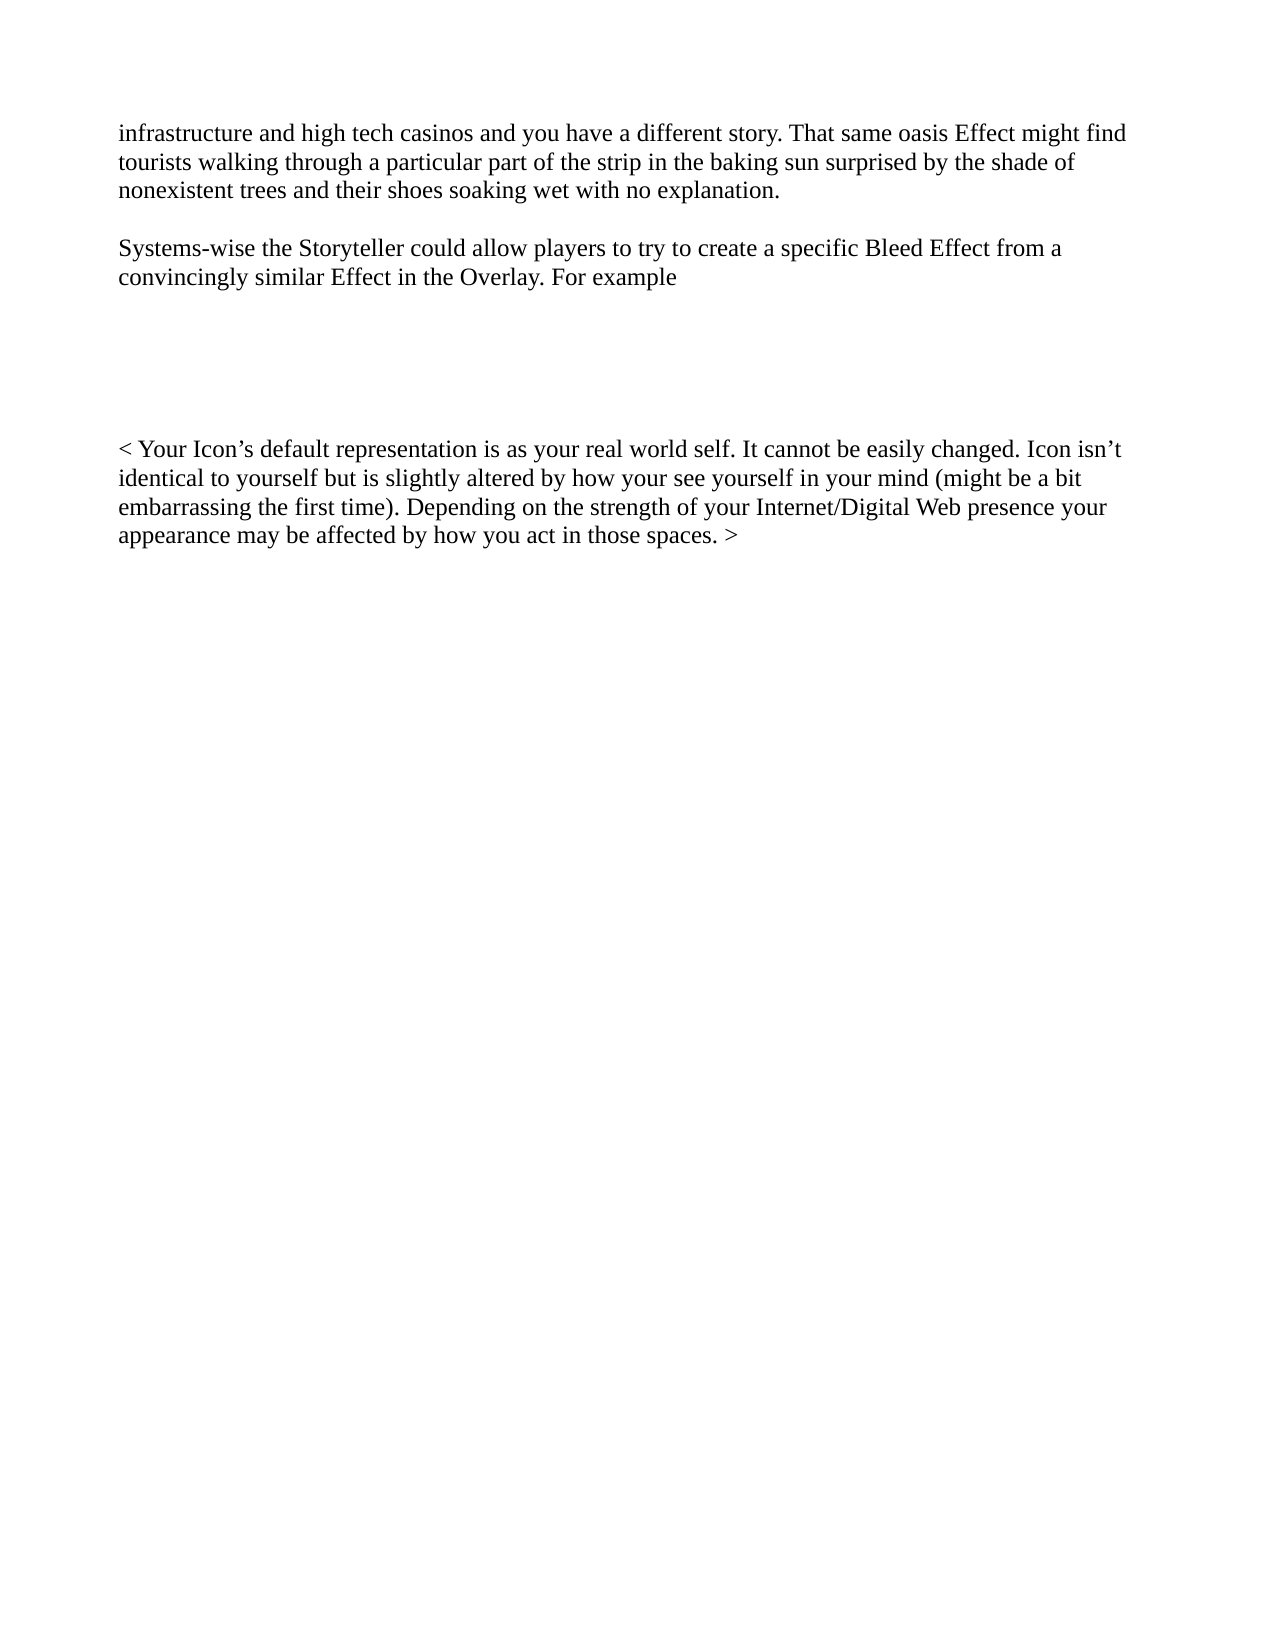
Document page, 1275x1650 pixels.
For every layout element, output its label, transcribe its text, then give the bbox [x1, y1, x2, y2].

text infrastructure and high tech casinos and you have a different story. That same oasis Effect might find tourists walking through a particular part of the strip in the baking sun surprised by the shade of nonexistent trees and their shoes soaking wet with no explanation. [118, 118, 1157, 204]
text Systems-wise the Storyteller could allow players to try to create a specific Bleed Effect from a convincingly similar Effect in the Overlay. For example [118, 233, 1157, 291]
text < Your Icon’s default representation is as your real world self. It cannot be easily changed. Icon isn’t identical to yourself but is slightly altered by how your see yourself in your mind (might be a bit embarrassing the first time). Depending on the strength of your Internet/Digital Web presence your appearance may be affected by how you act in those spaces. > [118, 434, 1157, 549]
